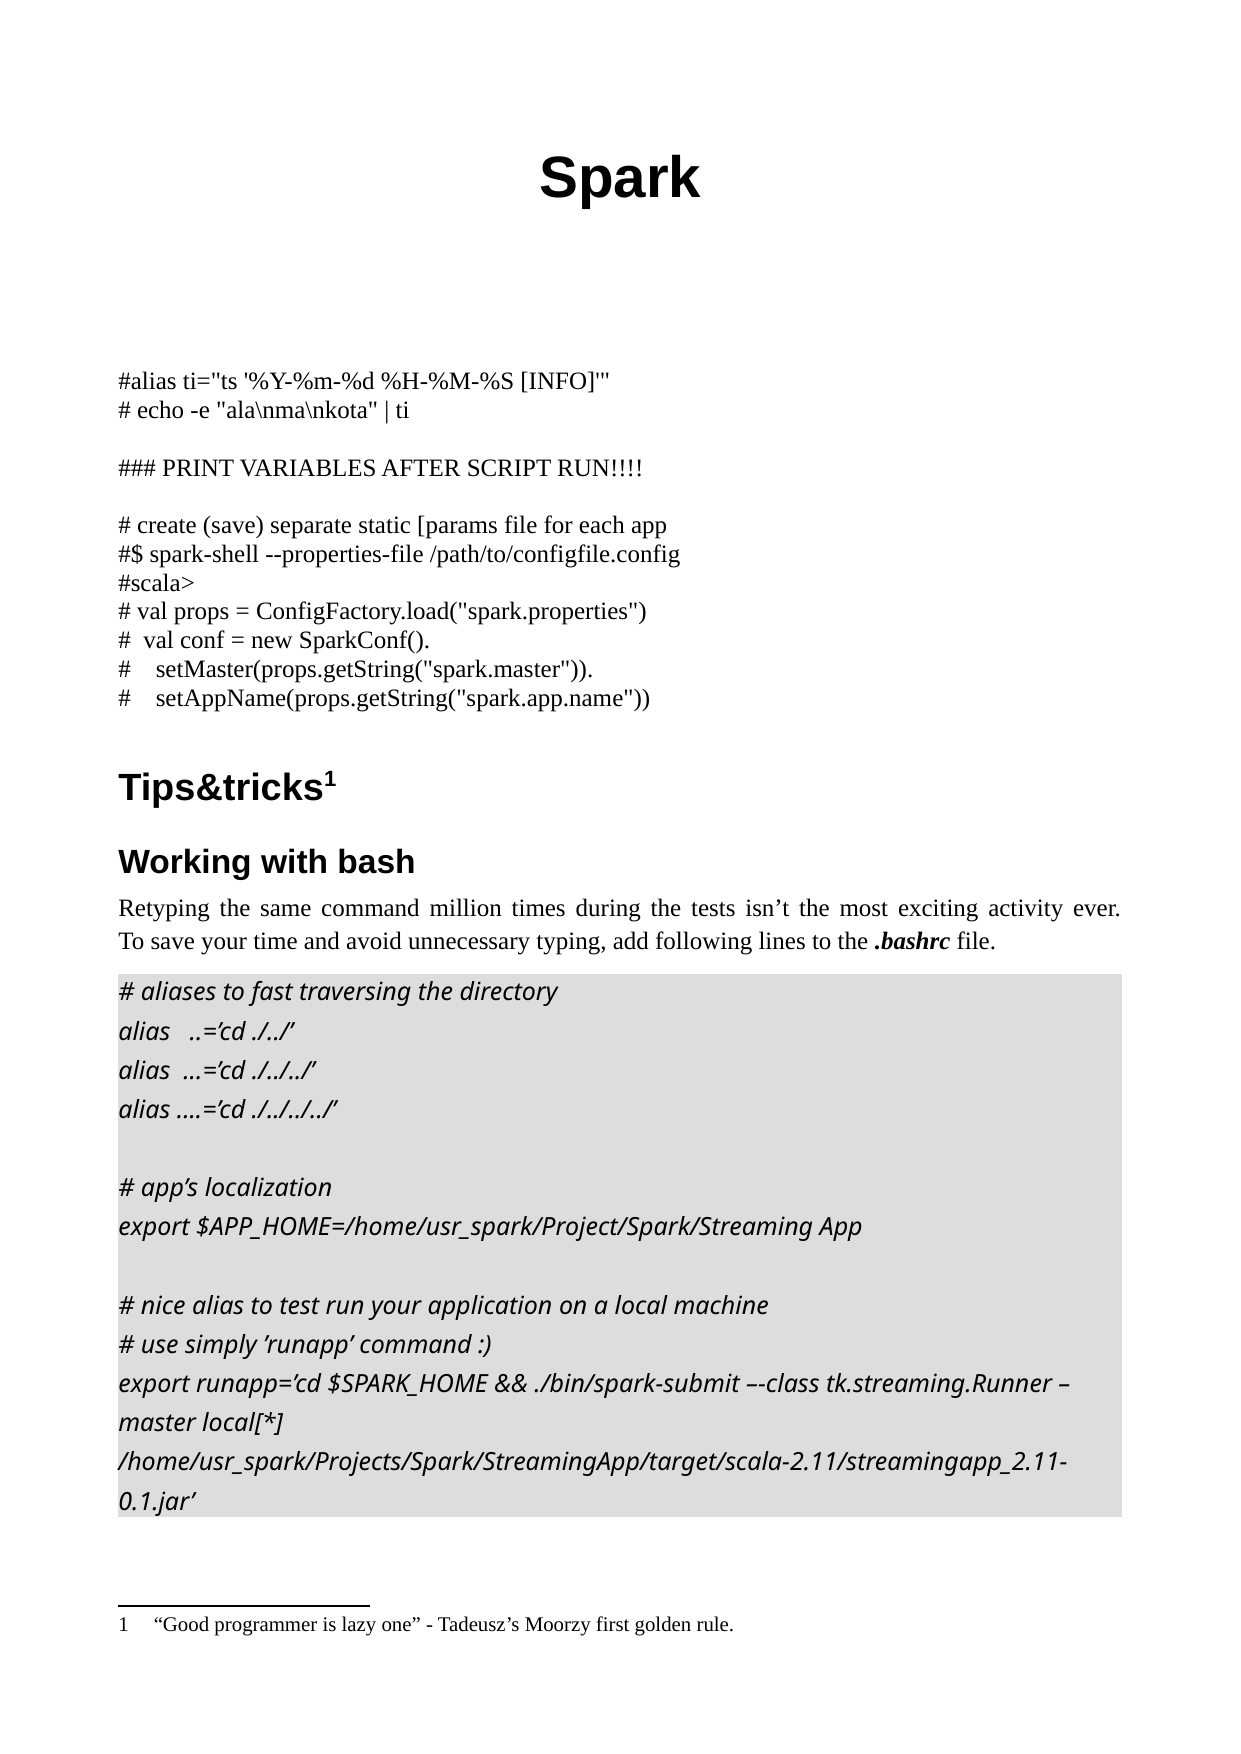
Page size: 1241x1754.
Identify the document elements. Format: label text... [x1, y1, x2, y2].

text Retyping the same command million times during the tests isn’t the most exciting activity ever. To save your time and avoid unnecessary typing, add following lines to the .bashrc file. [118, 893, 1122, 955]
text # use simply ’runapp’ command :) [118, 1326, 1122, 1361]
text ### PRINT VARIABLES AFTER SCRIPT RUN!!!! [118, 453, 1122, 481]
text # nice alias to test run your application on a local machine [118, 1287, 1122, 1321]
text # val props = ConfigFactory.load("spark.properties") [118, 596, 1122, 625]
text “Good programmer is lazy one” - Tadeusz’s Moorzy first golden rule. [118, 1612, 1122, 1636]
text # val conf = new SparkConf(). [118, 625, 1122, 654]
text alias ...=’cd ./../../’ [118, 1052, 1122, 1086]
text export runapp=’cd $SPARK_HOME && ./bin/spark-submit –-class tk.streaming.Runner –master local[*] /home/usr_spark/Projects/Spark/StreamingApp/target/scala-2.11/streamingapp_2.11-0.1.jar’ [118, 1366, 1122, 1517]
text export $APP_HOME=/home/usr_spark/Project/Spark/Streaming App [118, 1209, 1122, 1243]
text #alias ti="ts '%Y-%m-%d %H-%M-%S [INFO]'" [118, 366, 1122, 395]
text # create (save) separate static [params file for each app [118, 510, 1122, 539]
subtitle Tips&tricks [118, 765, 1122, 809]
text alias ..=’cd ./../’ [118, 1013, 1122, 1047]
text alias ....=’cd ./../../../’ [118, 1091, 1122, 1126]
text #$ spark-shell --properties-file /path/to/configfile.config [118, 539, 1122, 568]
text # app’s localization [118, 1170, 1122, 1204]
text # setAppName(props.getString("spark.app.name")) [118, 683, 1122, 711]
subtitle Working with bash [118, 842, 1122, 881]
text # aliases to fast traversing the directory [118, 974, 1122, 1008]
text #scala> [118, 568, 1122, 596]
text # setMaster(props.getString("spark.master")). [118, 654, 1122, 683]
title Spark [118, 143, 1122, 210]
text # echo -e "ala\nma\nkota" | ti [118, 395, 1122, 424]
